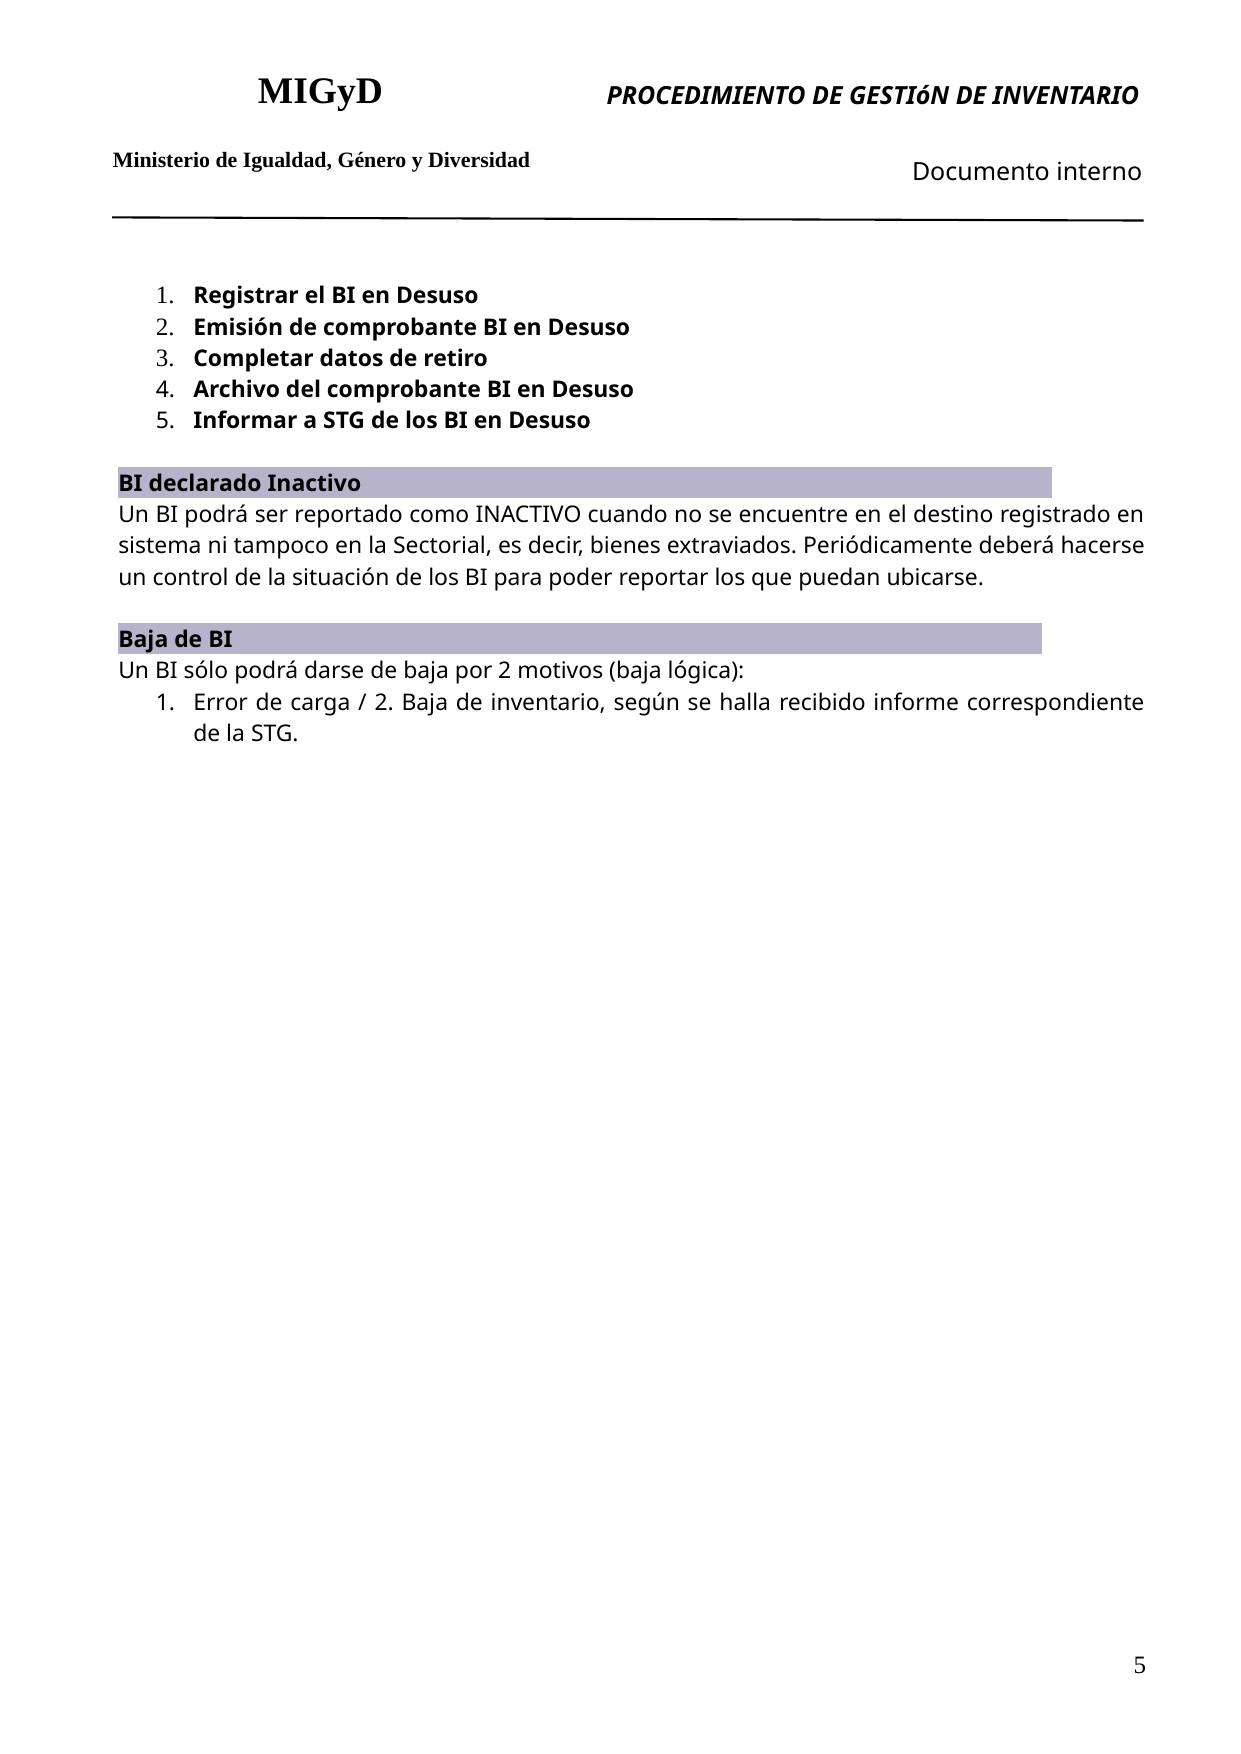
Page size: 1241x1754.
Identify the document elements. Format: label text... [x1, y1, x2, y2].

list Emisión de comprobante BI en Desuso [156, 311, 1146, 342]
list Error de carga / 2. Baja de inventario, según se halla recibido informe correspondiente de la STG. [156, 686, 1146, 748]
text Baja de BI [118, 623, 1146, 654]
list Registrar el BI en Desuso [156, 279, 1146, 311]
text Un BI sólo podrá darse de baja por 2 motivos (baja lógica): [118, 654, 1146, 686]
text BI declarado Inactivo [118, 467, 1146, 498]
text Un BI podrá ser reportado como INACTIVO cuando no se encuentre en el destino registrado en sistema ni tampoco en la Sectorial, es decir, bienes extraviados. Periódicamente deberá hacerse un control de la situación de los BI para poder reportar los que puedan ubicarse. [118, 498, 1146, 592]
list Completar datos de retiro [156, 342, 1146, 373]
list Archivo del comprobante BI en Desuso [156, 373, 1146, 404]
list Informar a STG de los BI en Desuso [156, 404, 1146, 436]
